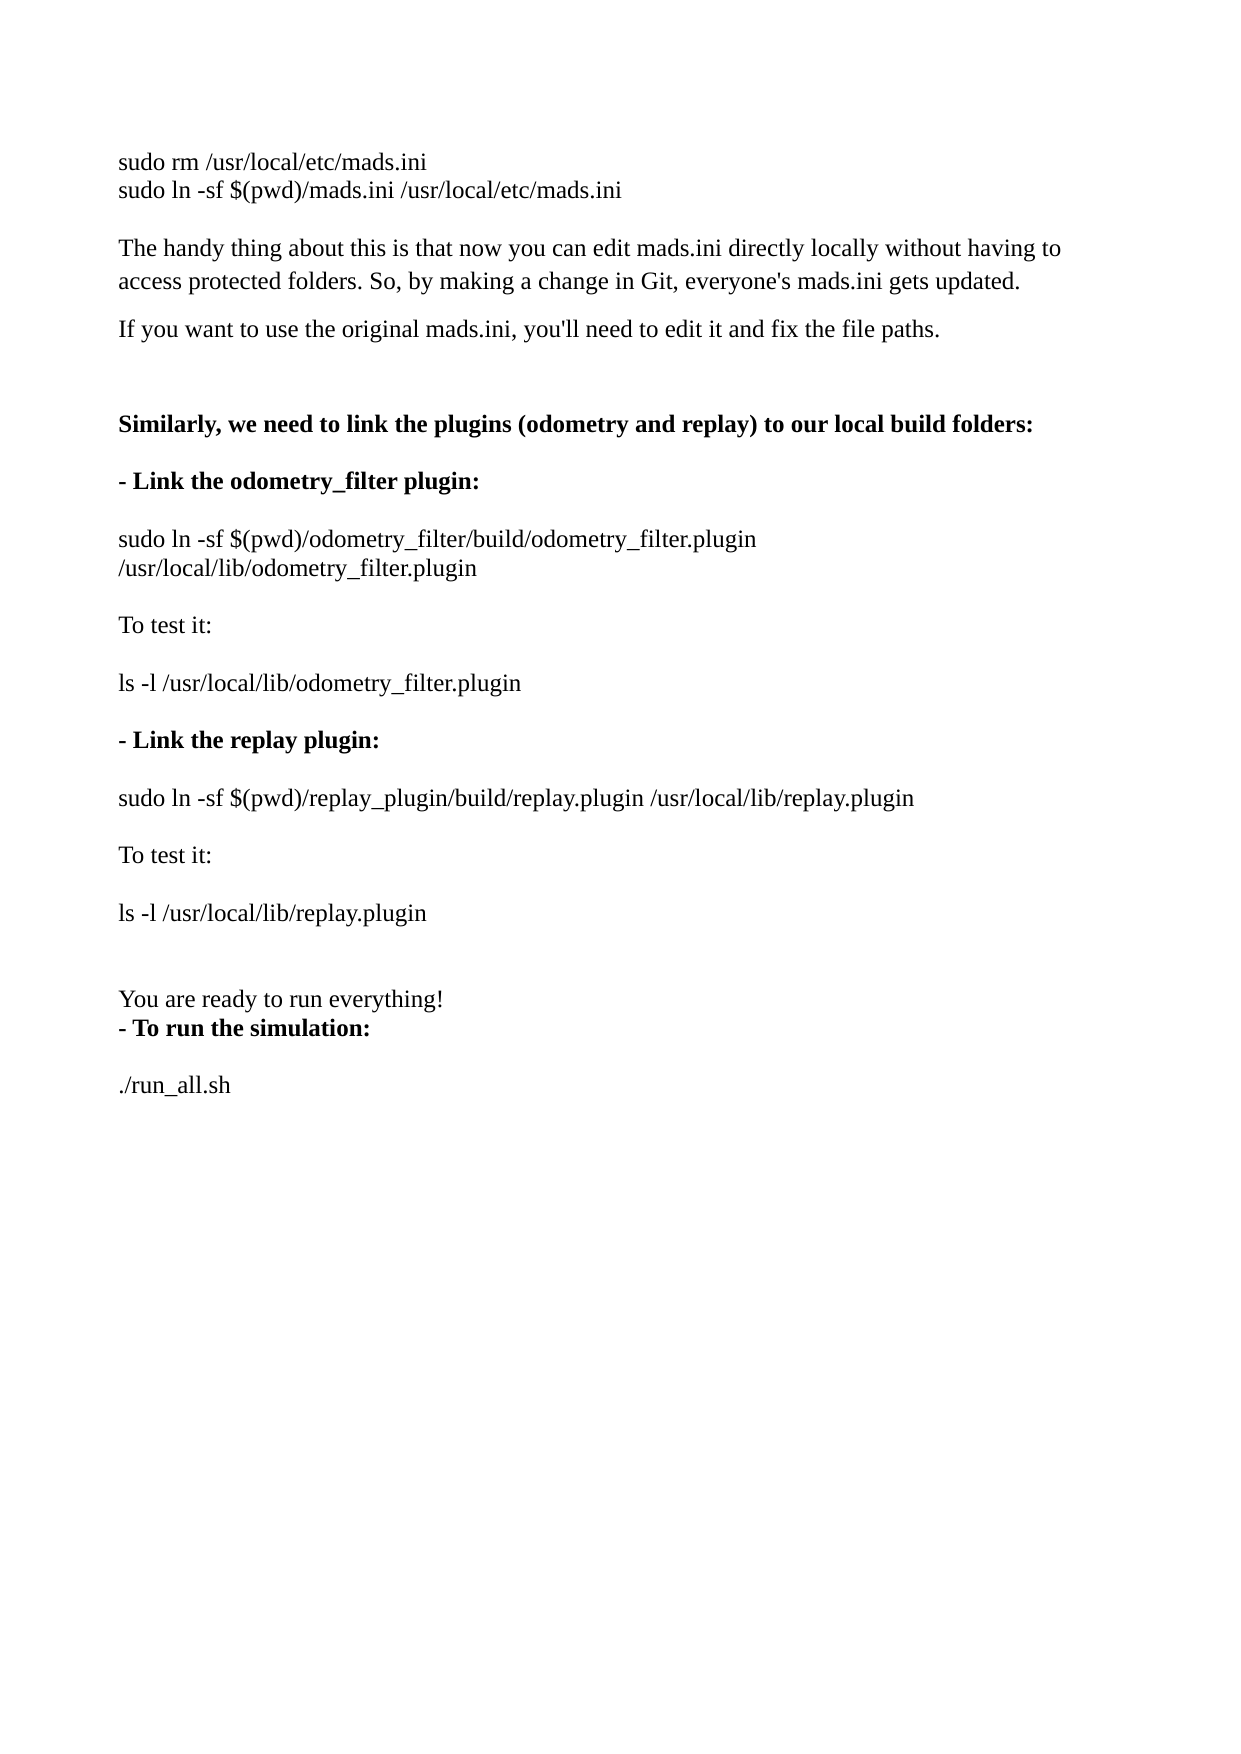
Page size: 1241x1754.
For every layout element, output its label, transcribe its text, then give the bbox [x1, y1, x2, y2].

text To test it: [118, 840, 1122, 869]
text sudo ln -sf $(pwd)/odometry_filter/build/odometry_filter.plugin /usr/local/lib/odometry_filter.plugin [118, 524, 1122, 581]
text To test it: [118, 610, 1122, 639]
text ls -l /usr/local/lib/odometry_filter.plugin [118, 668, 1122, 696]
text sudo ln -sf $(pwd)/mads.ini /usr/local/etc/mads.ini [118, 176, 1122, 204]
text You are ready to run everything! [118, 984, 1122, 1013]
text Similarly, we need to link the plugins (odometry and replay) to our local build folders: [118, 409, 1122, 438]
text ./run_all.sh [118, 1070, 1122, 1099]
text ls -l /usr/local/lib/replay.plugin [118, 898, 1122, 926]
text sudo rm /usr/local/etc/mads.ini [118, 147, 1122, 176]
text - Link the replay plugin: [118, 725, 1122, 754]
text If you want to use the original mads.ini, you'll need to edit it and fix the file paths. [118, 314, 1122, 342]
text - To run the simulation: [118, 1013, 1122, 1041]
text - Link the odometry_filter plugin: [118, 466, 1122, 495]
text The handy thing about this is that now you can edit mads.ini directly locally without having to access protected folders. So, by making a change in Git, everyone's mads.ini gets updated. [118, 233, 1122, 295]
text sudo ln -sf $(pwd)/replay_plugin/build/replay.plugin /usr/local/lib/replay.plugin [118, 783, 1122, 811]
